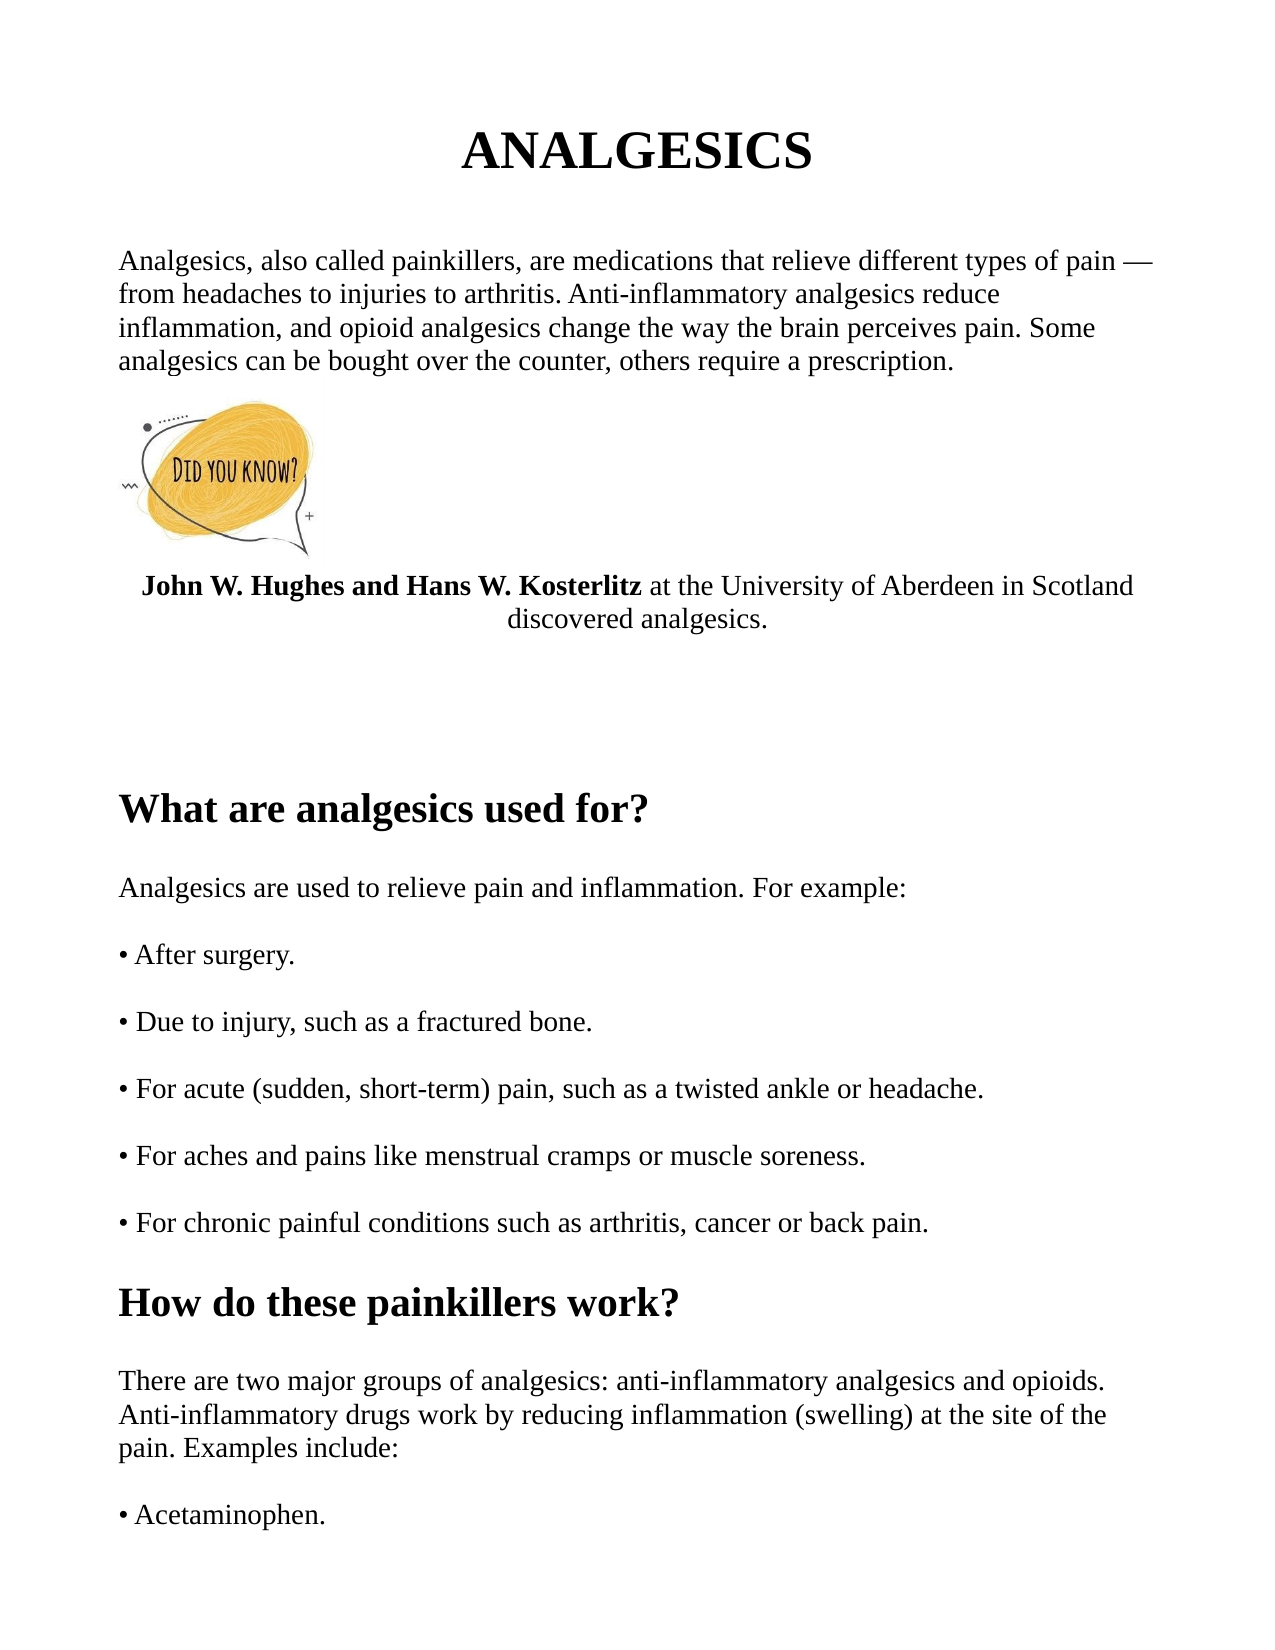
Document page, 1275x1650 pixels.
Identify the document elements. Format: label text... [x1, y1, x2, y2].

picture [118, 376, 324, 568]
text John W. Hughes and Hans W. Kosterlitz at the University of Aberdeen in Scotland discovered analgesics. [118, 568, 1157, 635]
text ANALGESICS [118, 118, 1157, 180]
text Analgesics, also called painkillers, are medications that relieve different types of pain — from headaches to injuries to arthritis. Anti-inflammatory analgesics reduce inflammation, and opioid analgesics change the way the brain perceives pain. Some analgesics can be bought over the counter, others require a prescription. [118, 243, 1157, 377]
text What are analgesics used for? Analgesics are used to relieve pain and inflammation. For example: • After surgery. • Due to injury, such as a fractured bone. • For acute (sudden, short-term) pain, such as a twisted ankle or headache. • For aches and pains like menstrual cramps or muscle soreness. • For chronic painful conditions such as arthritis, cancer or back pain. How do these painkillers work? There are two major groups of analgesics: anti-inflammatory analgesics and opioids. Anti-inflammatory drugs work by reducing inflammation (swelling) at the site of the pain. Examples include: • Acetaminophen. [118, 668, 1157, 1531]
